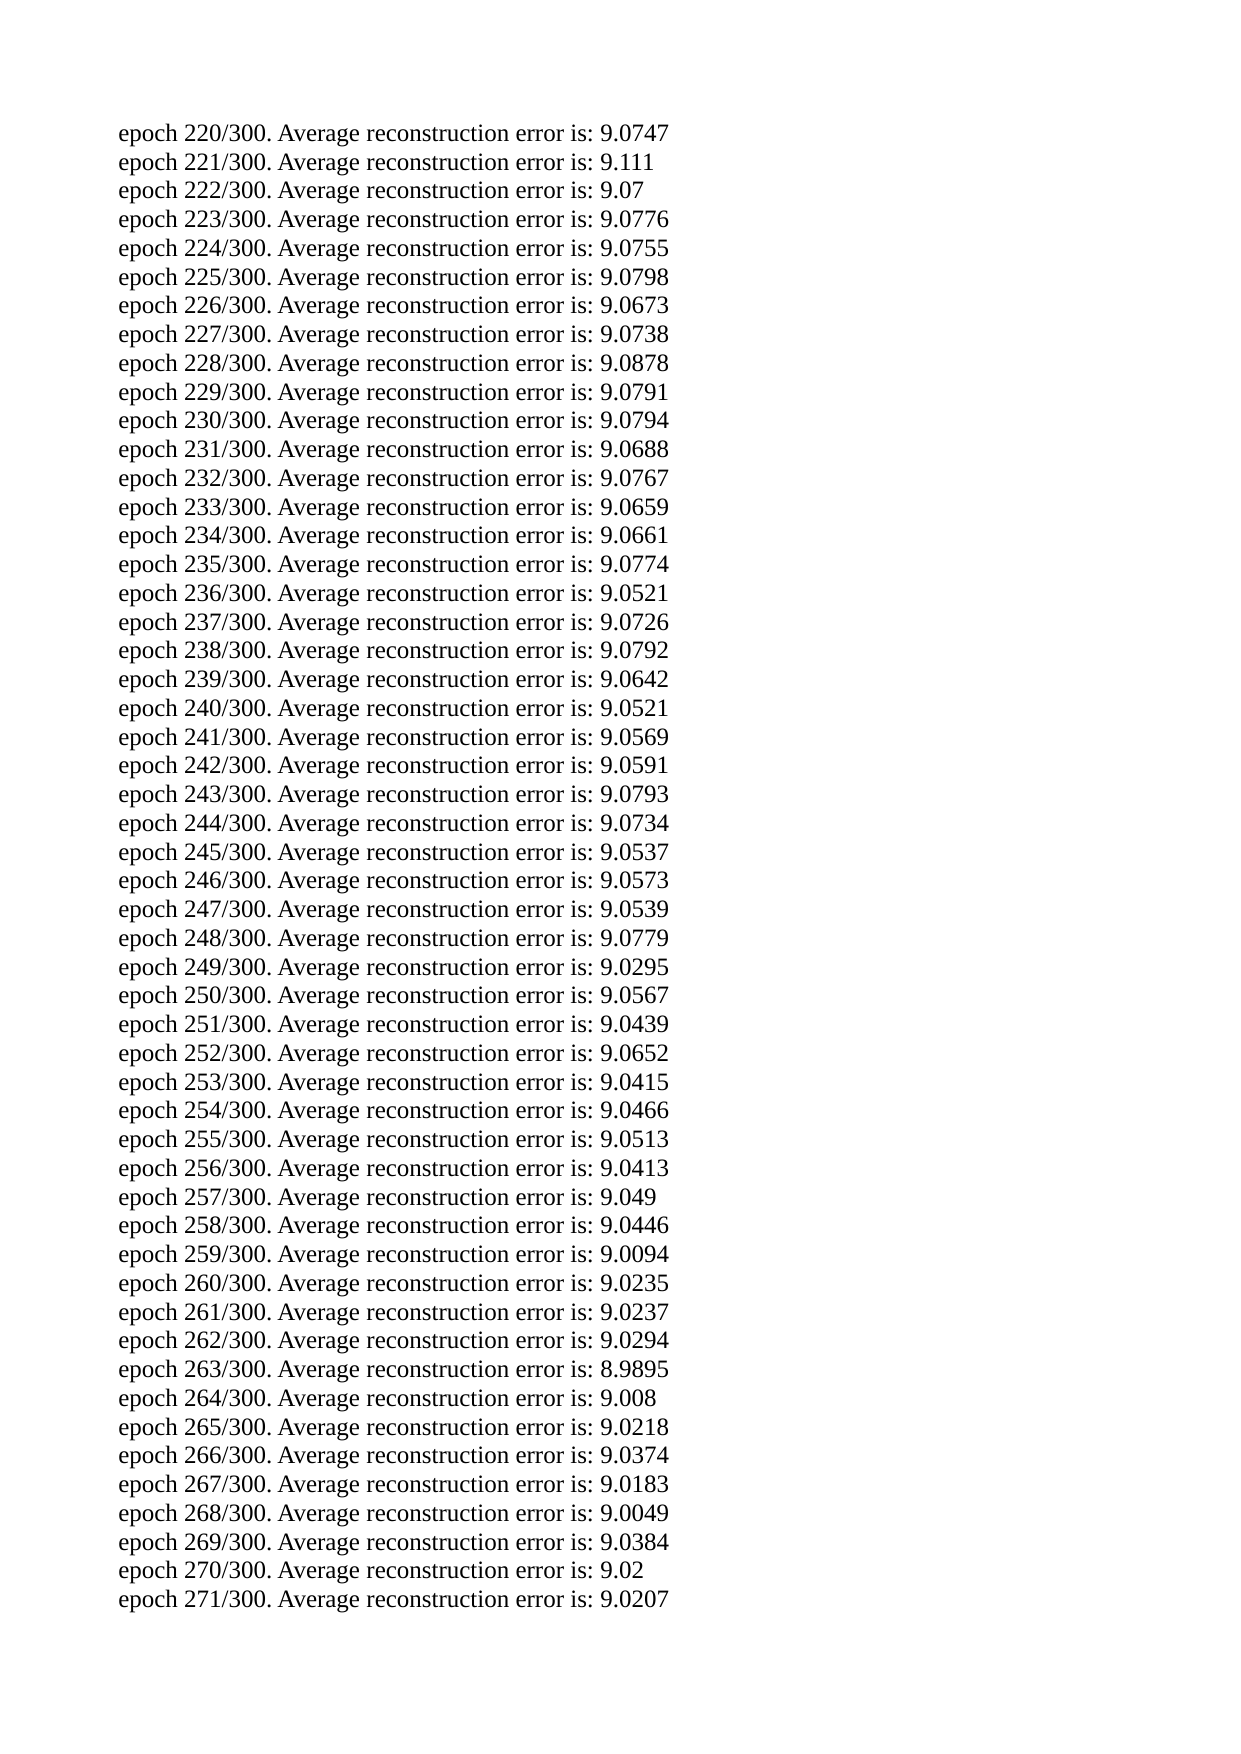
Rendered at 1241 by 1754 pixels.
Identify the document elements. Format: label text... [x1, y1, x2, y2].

text epoch 270/300. Average reconstruction error is: 9.02 [118, 1556, 1122, 1584]
text epoch 261/300. Average reconstruction error is: 9.0237 [118, 1297, 1122, 1326]
text epoch 251/300. Average reconstruction error is: 9.0439 [118, 1009, 1122, 1038]
text epoch 234/300. Average reconstruction error is: 9.0661 [118, 521, 1122, 549]
text epoch 266/300. Average reconstruction error is: 9.0374 [118, 1441, 1122, 1469]
text epoch 222/300. Average reconstruction error is: 9.07 [118, 176, 1122, 204]
text epoch 228/300. Average reconstruction error is: 9.0878 [118, 348, 1122, 377]
text epoch 253/300. Average reconstruction error is: 9.0415 [118, 1067, 1122, 1096]
text epoch 239/300. Average reconstruction error is: 9.0642 [118, 664, 1122, 693]
text epoch 233/300. Average reconstruction error is: 9.0659 [118, 492, 1122, 521]
text epoch 257/300. Average reconstruction error is: 9.049 [118, 1182, 1122, 1211]
text epoch 252/300. Average reconstruction error is: 9.0652 [118, 1038, 1122, 1067]
text epoch 247/300. Average reconstruction error is: 9.0539 [118, 894, 1122, 923]
text epoch 271/300. Average reconstruction error is: 9.0207 [118, 1584, 1122, 1613]
text epoch 254/300. Average reconstruction error is: 9.0466 [118, 1096, 1122, 1124]
text epoch 264/300. Average reconstruction error is: 9.008 [118, 1383, 1122, 1412]
text epoch 255/300. Average reconstruction error is: 9.0513 [118, 1124, 1122, 1153]
text epoch 227/300. Average reconstruction error is: 9.0738 [118, 319, 1122, 348]
text epoch 220/300. Average reconstruction error is: 9.0747 [118, 118, 1122, 147]
text epoch 230/300. Average reconstruction error is: 9.0794 [118, 406, 1122, 434]
text epoch 260/300. Average reconstruction error is: 9.0235 [118, 1268, 1122, 1297]
text epoch 267/300. Average reconstruction error is: 9.0183 [118, 1469, 1122, 1498]
text epoch 242/300. Average reconstruction error is: 9.0591 [118, 751, 1122, 779]
text epoch 250/300. Average reconstruction error is: 9.0567 [118, 981, 1122, 1009]
text epoch 245/300. Average reconstruction error is: 9.0537 [118, 837, 1122, 866]
text epoch 225/300. Average reconstruction error is: 9.0798 [118, 262, 1122, 291]
text epoch 262/300. Average reconstruction error is: 9.0294 [118, 1326, 1122, 1354]
text epoch 269/300. Average reconstruction error is: 9.0384 [118, 1527, 1122, 1556]
text epoch 246/300. Average reconstruction error is: 9.0573 [118, 866, 1122, 894]
text epoch 221/300. Average reconstruction error is: 9.111 [118, 147, 1122, 176]
text epoch 268/300. Average reconstruction error is: 9.0049 [118, 1498, 1122, 1527]
text epoch 244/300. Average reconstruction error is: 9.0734 [118, 808, 1122, 837]
text epoch 243/300. Average reconstruction error is: 9.0793 [118, 779, 1122, 808]
text epoch 249/300. Average reconstruction error is: 9.0295 [118, 952, 1122, 981]
text epoch 226/300. Average reconstruction error is: 9.0673 [118, 291, 1122, 319]
text epoch 241/300. Average reconstruction error is: 9.0569 [118, 722, 1122, 751]
text epoch 256/300. Average reconstruction error is: 9.0413 [118, 1153, 1122, 1182]
text epoch 248/300. Average reconstruction error is: 9.0779 [118, 923, 1122, 952]
text epoch 229/300. Average reconstruction error is: 9.0791 [118, 377, 1122, 406]
text epoch 258/300. Average reconstruction error is: 9.0446 [118, 1211, 1122, 1239]
text epoch 224/300. Average reconstruction error is: 9.0755 [118, 233, 1122, 262]
text epoch 223/300. Average reconstruction error is: 9.0776 [118, 204, 1122, 233]
text epoch 238/300. Average reconstruction error is: 9.0792 [118, 636, 1122, 664]
text epoch 265/300. Average reconstruction error is: 9.0218 [118, 1412, 1122, 1441]
text epoch 263/300. Average reconstruction error is: 8.9895 [118, 1354, 1122, 1383]
text epoch 236/300. Average reconstruction error is: 9.0521 [118, 578, 1122, 607]
text epoch 240/300. Average reconstruction error is: 9.0521 [118, 693, 1122, 722]
text epoch 237/300. Average reconstruction error is: 9.0726 [118, 607, 1122, 636]
text epoch 231/300. Average reconstruction error is: 9.0688 [118, 434, 1122, 463]
text epoch 232/300. Average reconstruction error is: 9.0767 [118, 463, 1122, 492]
text epoch 259/300. Average reconstruction error is: 9.0094 [118, 1239, 1122, 1268]
text epoch 235/300. Average reconstruction error is: 9.0774 [118, 549, 1122, 578]
